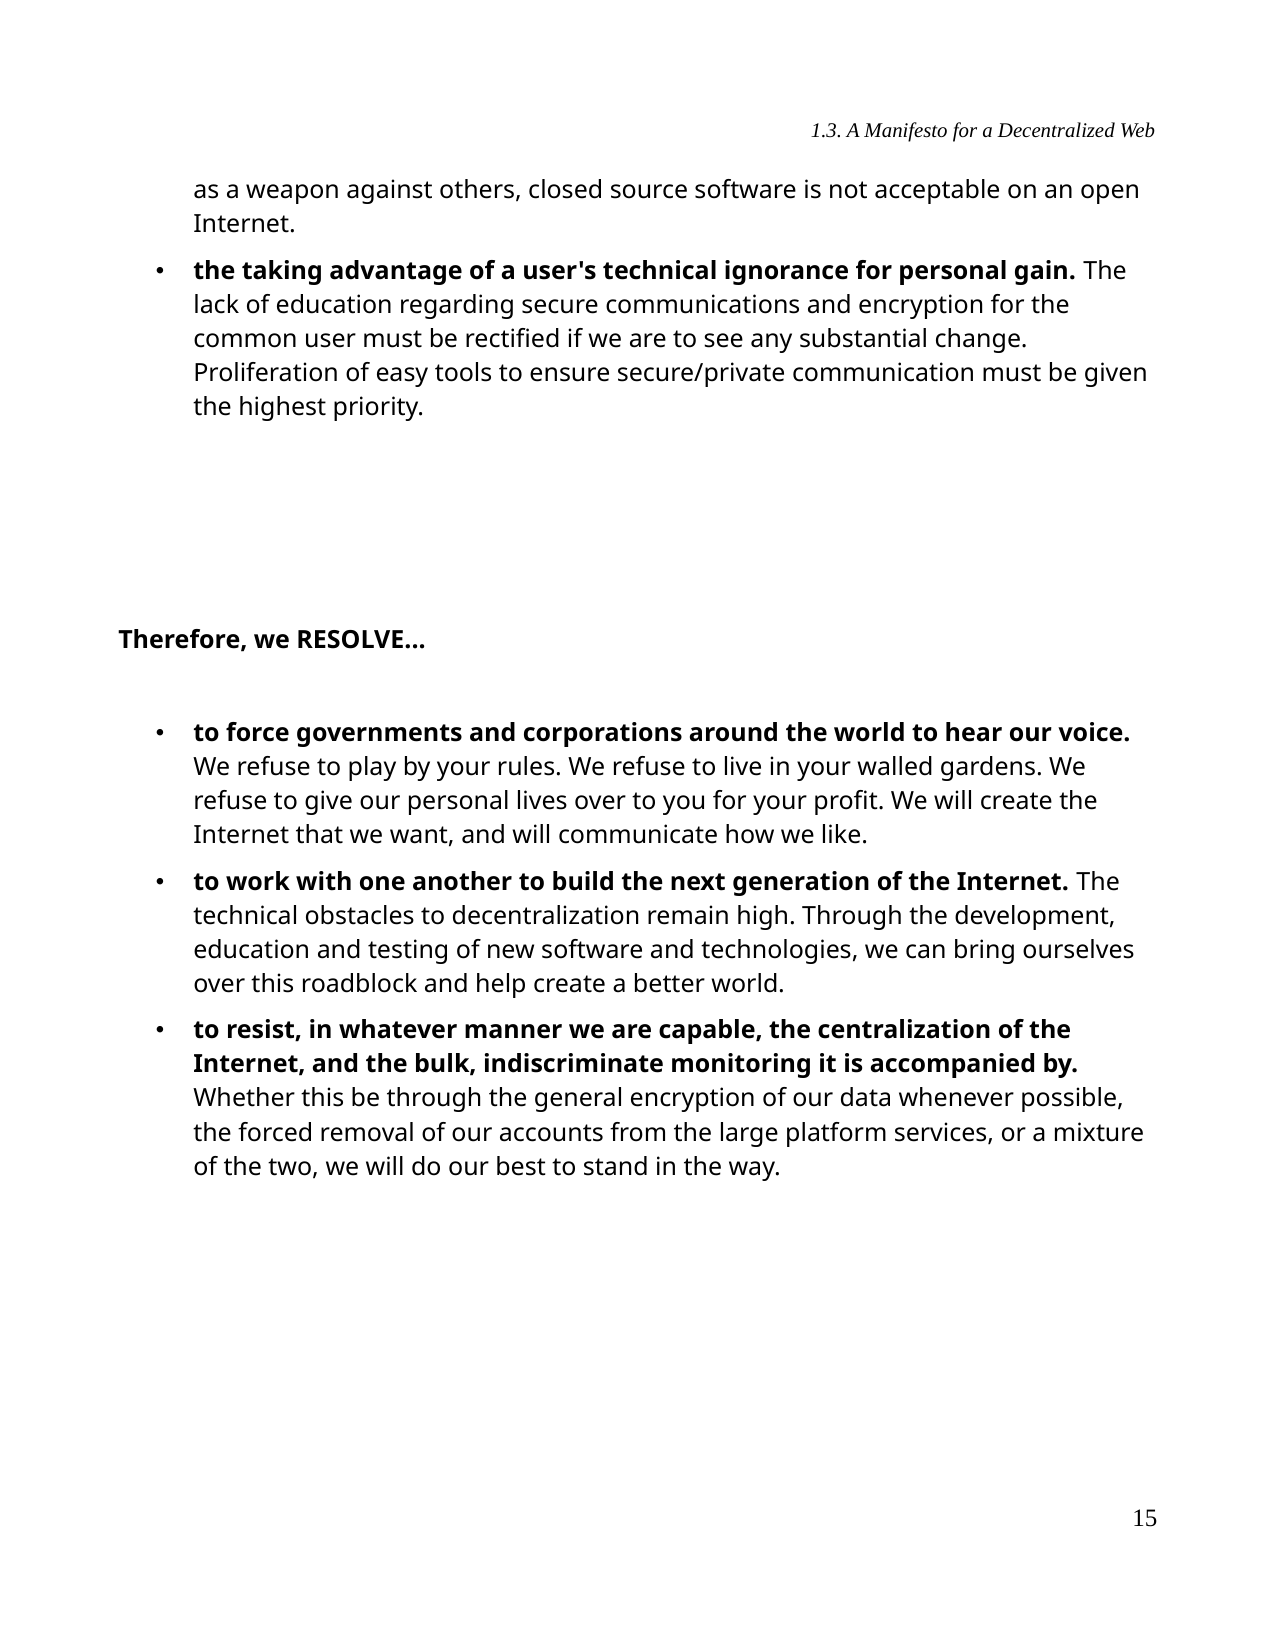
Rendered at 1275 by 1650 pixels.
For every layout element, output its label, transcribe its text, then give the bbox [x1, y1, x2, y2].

list to resist, in whatever manner we are capable, the centralization of the Internet, and the bulk, indiscriminate monitoring it is accompanied by. Whether this be through the general encryption of our data whenever possible, the forced removal of our accounts from the large platform services, or a mixture of the two, we will do our best to stand in the way. [156, 1012, 1157, 1182]
list the taking advantage of a user's technical ignorance for personal gain. The lack of education regarding secure communications and encryption for the common user must be rectified if we are to see any substantial change. Proliferation of easy tools to ensure secure/private communication must be given the highest priority. [156, 252, 1157, 423]
list as a weapon against others, closed source software is not acceptable on an open Internet. [156, 172, 1157, 240]
list to work with one another to build the next generation of the Internet. The technical obstacles to decentralization remain high. Through the development, education and testing of new software and technologies, we can bring ourselves over this roadblock and help create a better world. [156, 863, 1157, 999]
list to force governments and corporations around the world to hear our voice. We refuse to play by your rules. We refuse to live in your walled gardens. We refuse to give our personal lives over to you for your profit. We will create the Internet that we want, and will communicate how we like. [156, 714, 1157, 851]
text Therefore, we RESOLVE... [118, 621, 1157, 655]
